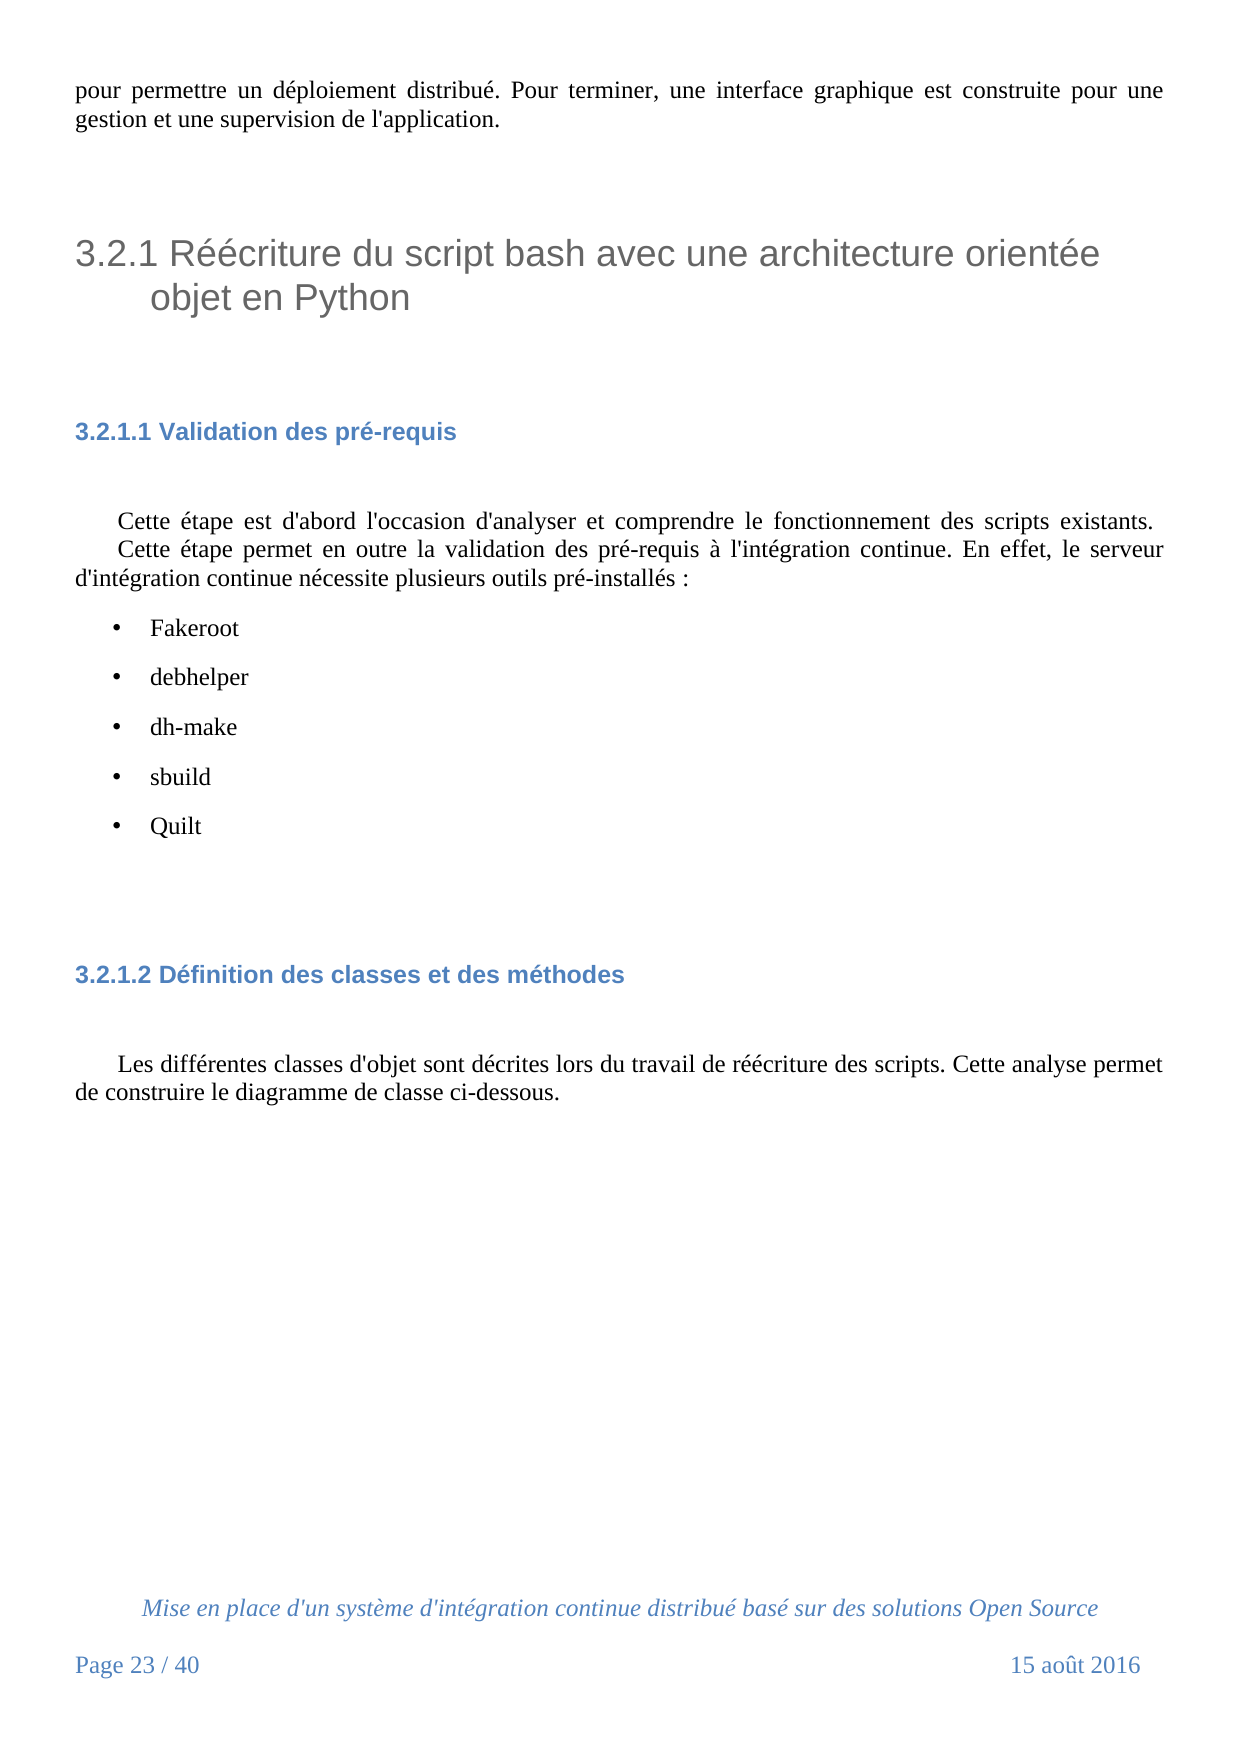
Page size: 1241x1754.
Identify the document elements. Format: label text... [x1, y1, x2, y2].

list Quilt [112, 811, 1165, 840]
list dh-make [112, 712, 1165, 741]
list sbuild [112, 762, 1165, 790]
subtitle Définition des classes et des méthodes [75, 960, 1165, 989]
subtitle Réécriture du script bash avec une architecture orientée objet en Python [75, 232, 1165, 318]
text Cette étape est d'abord l'occasion d'analyser et comprendre le fonctionnement des scripts existants. Cette étape permet en outre la validation des pré-requis à l'intégration continue. En effet, le serveur d'intégration continue nécessite plusieurs outils pré-installés : [75, 506, 1165, 592]
text Les différentes classes d'objet sont décrites lors du travail de réécriture des scripts. Cette analyse permet de construire le diagramme de classe ci-dessous. [75, 1049, 1165, 1106]
list Fakeroot [112, 613, 1165, 642]
list debhelper [112, 662, 1165, 691]
subtitle Validation des pré-requis [75, 417, 1165, 446]
text pour permettre un déploiement distribué. Pour terminer, une interface graphique est construite pour une gestion et une supervision de l'application. [75, 75, 1165, 132]
